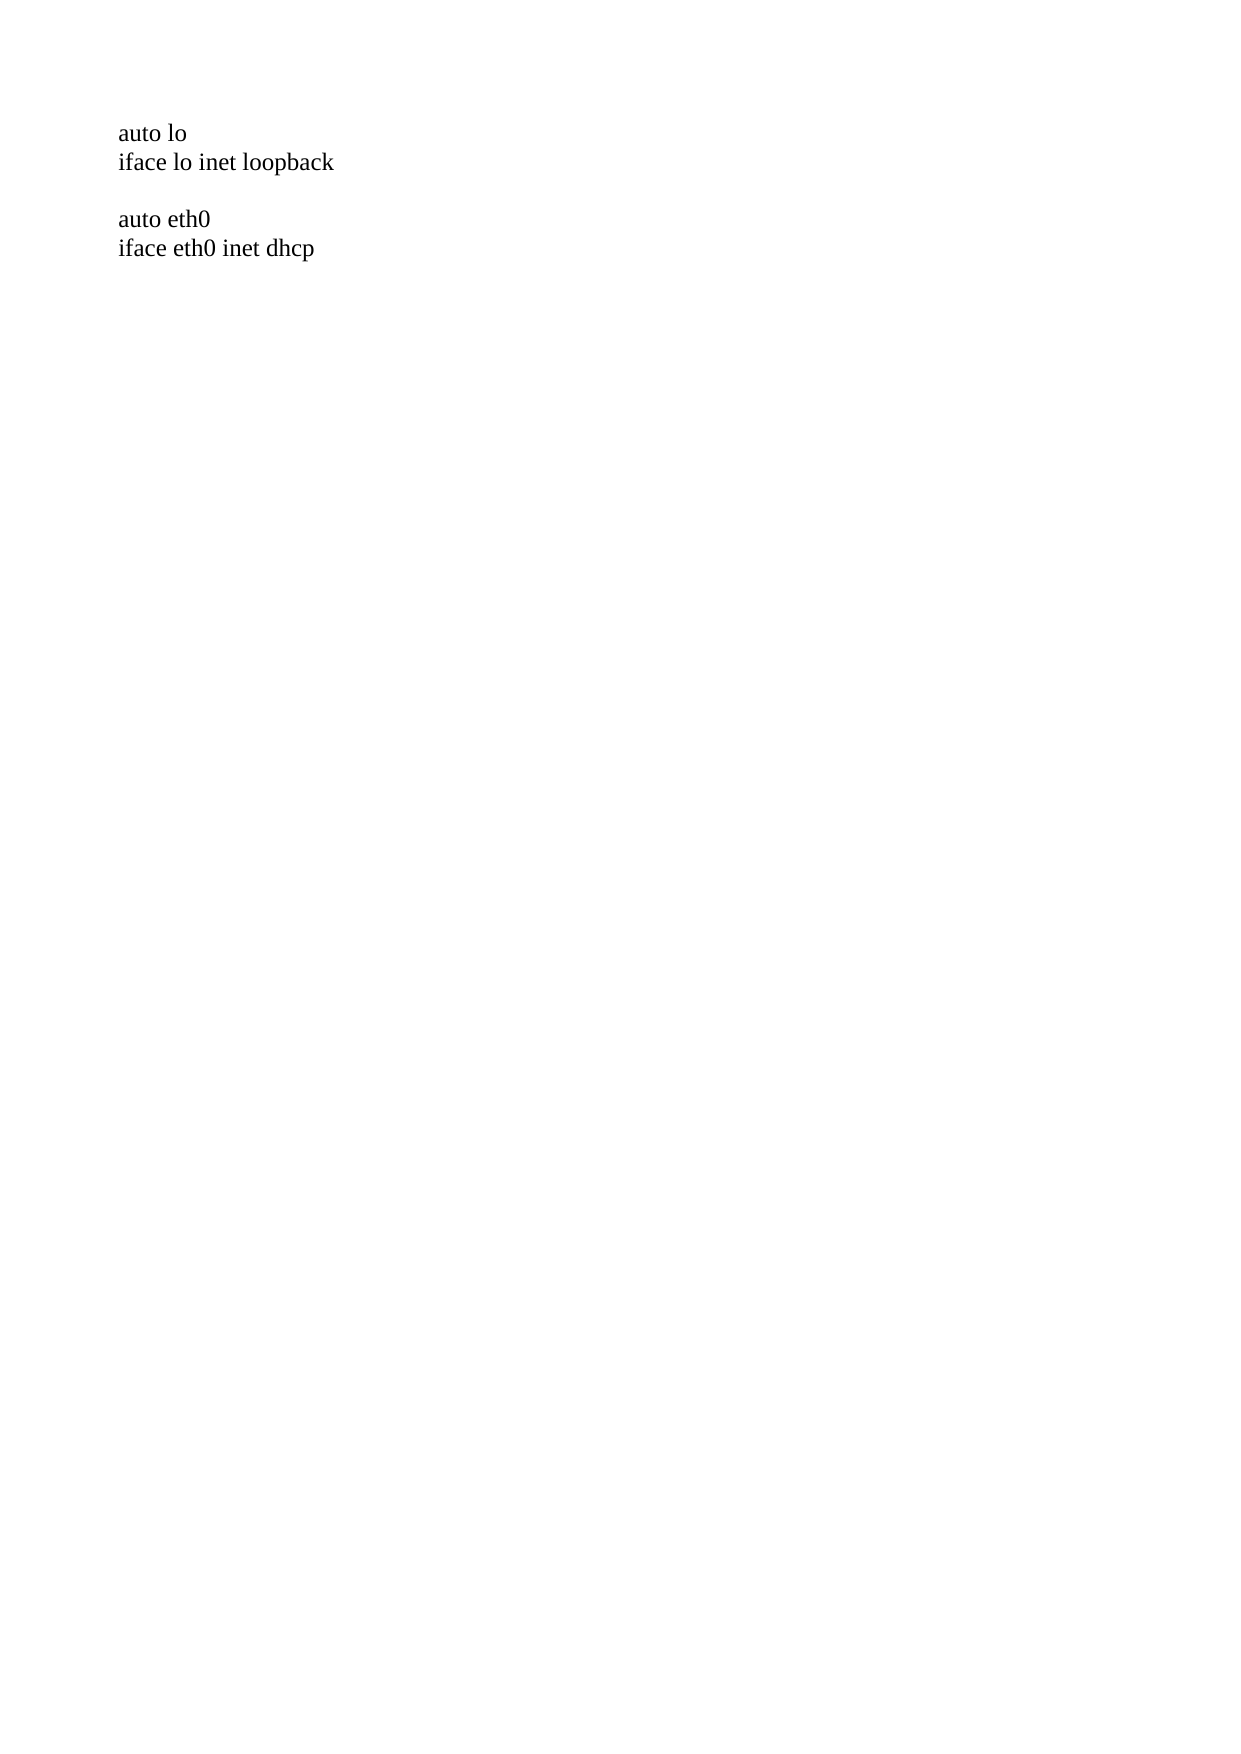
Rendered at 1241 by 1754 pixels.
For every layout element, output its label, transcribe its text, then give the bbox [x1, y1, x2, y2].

text auto lo iface lo inet loopback auto eth0 iface eth0 inet dhcp [118, 118, 1122, 262]
